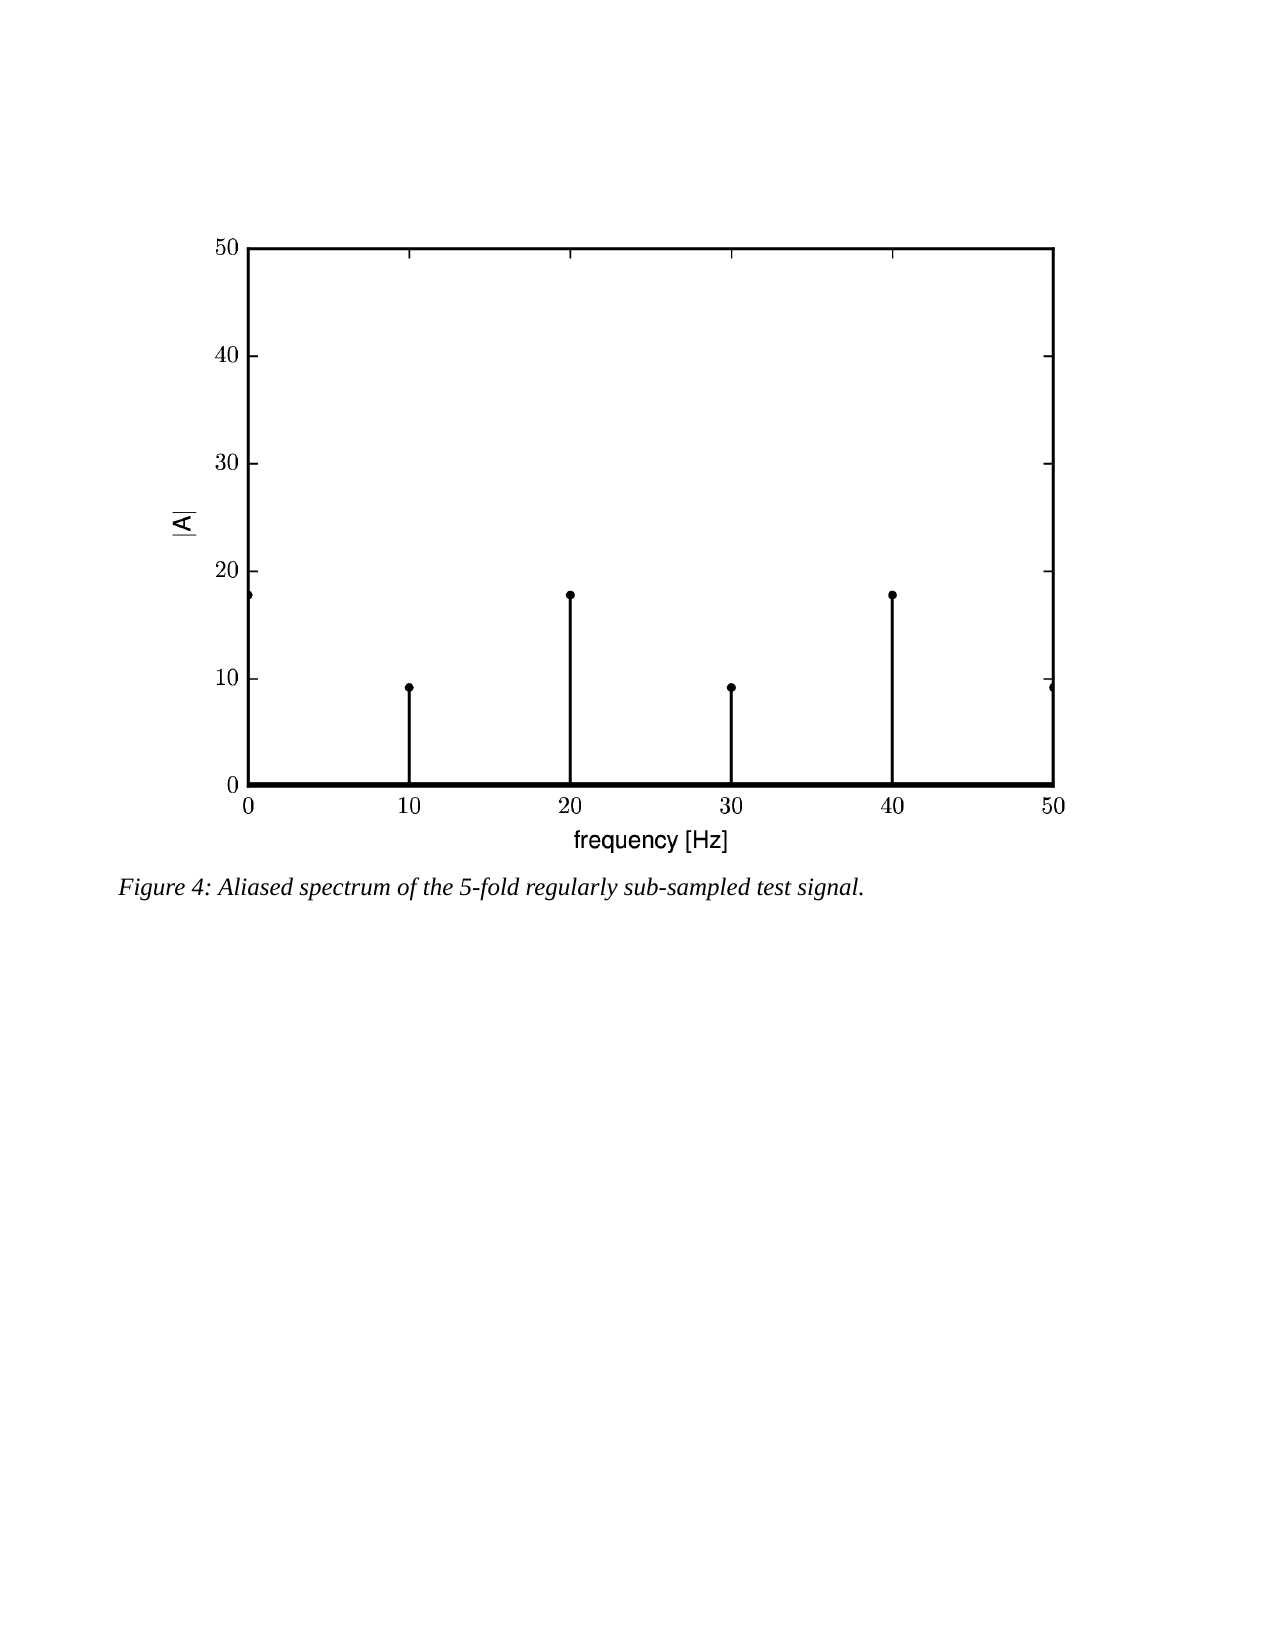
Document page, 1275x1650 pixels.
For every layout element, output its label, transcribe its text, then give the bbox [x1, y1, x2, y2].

text Figure 4: Aliased spectrum of the 5-fold regularly sub-sampled test signal. [118, 873, 1157, 901]
picture [118, 179, 1157, 873]
